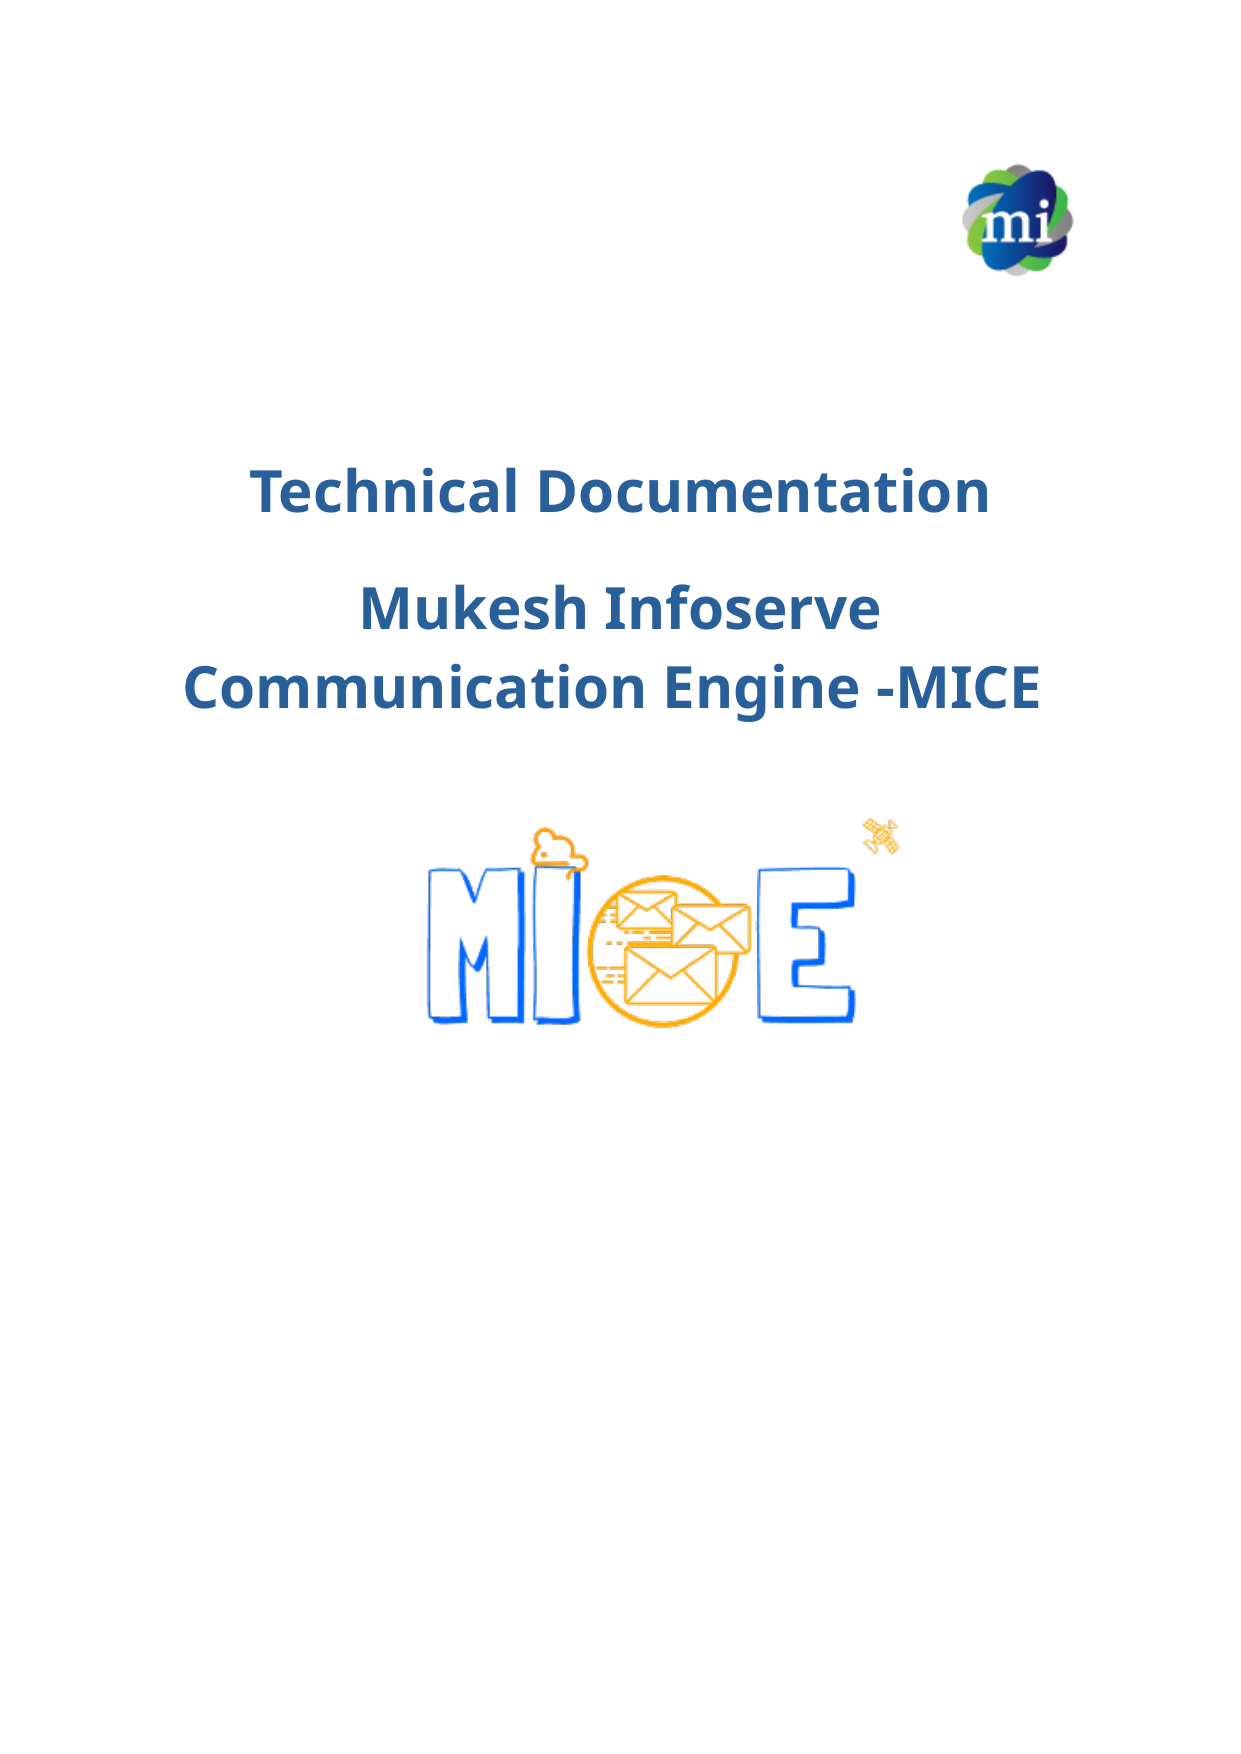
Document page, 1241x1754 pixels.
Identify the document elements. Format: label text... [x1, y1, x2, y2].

title Technical Documentation [118, 450, 1122, 529]
picture [944, 162, 1091, 284]
title Mukesh Infoserve Communication Engine -MICE [118, 567, 1122, 726]
picture [324, 768, 950, 1122]
